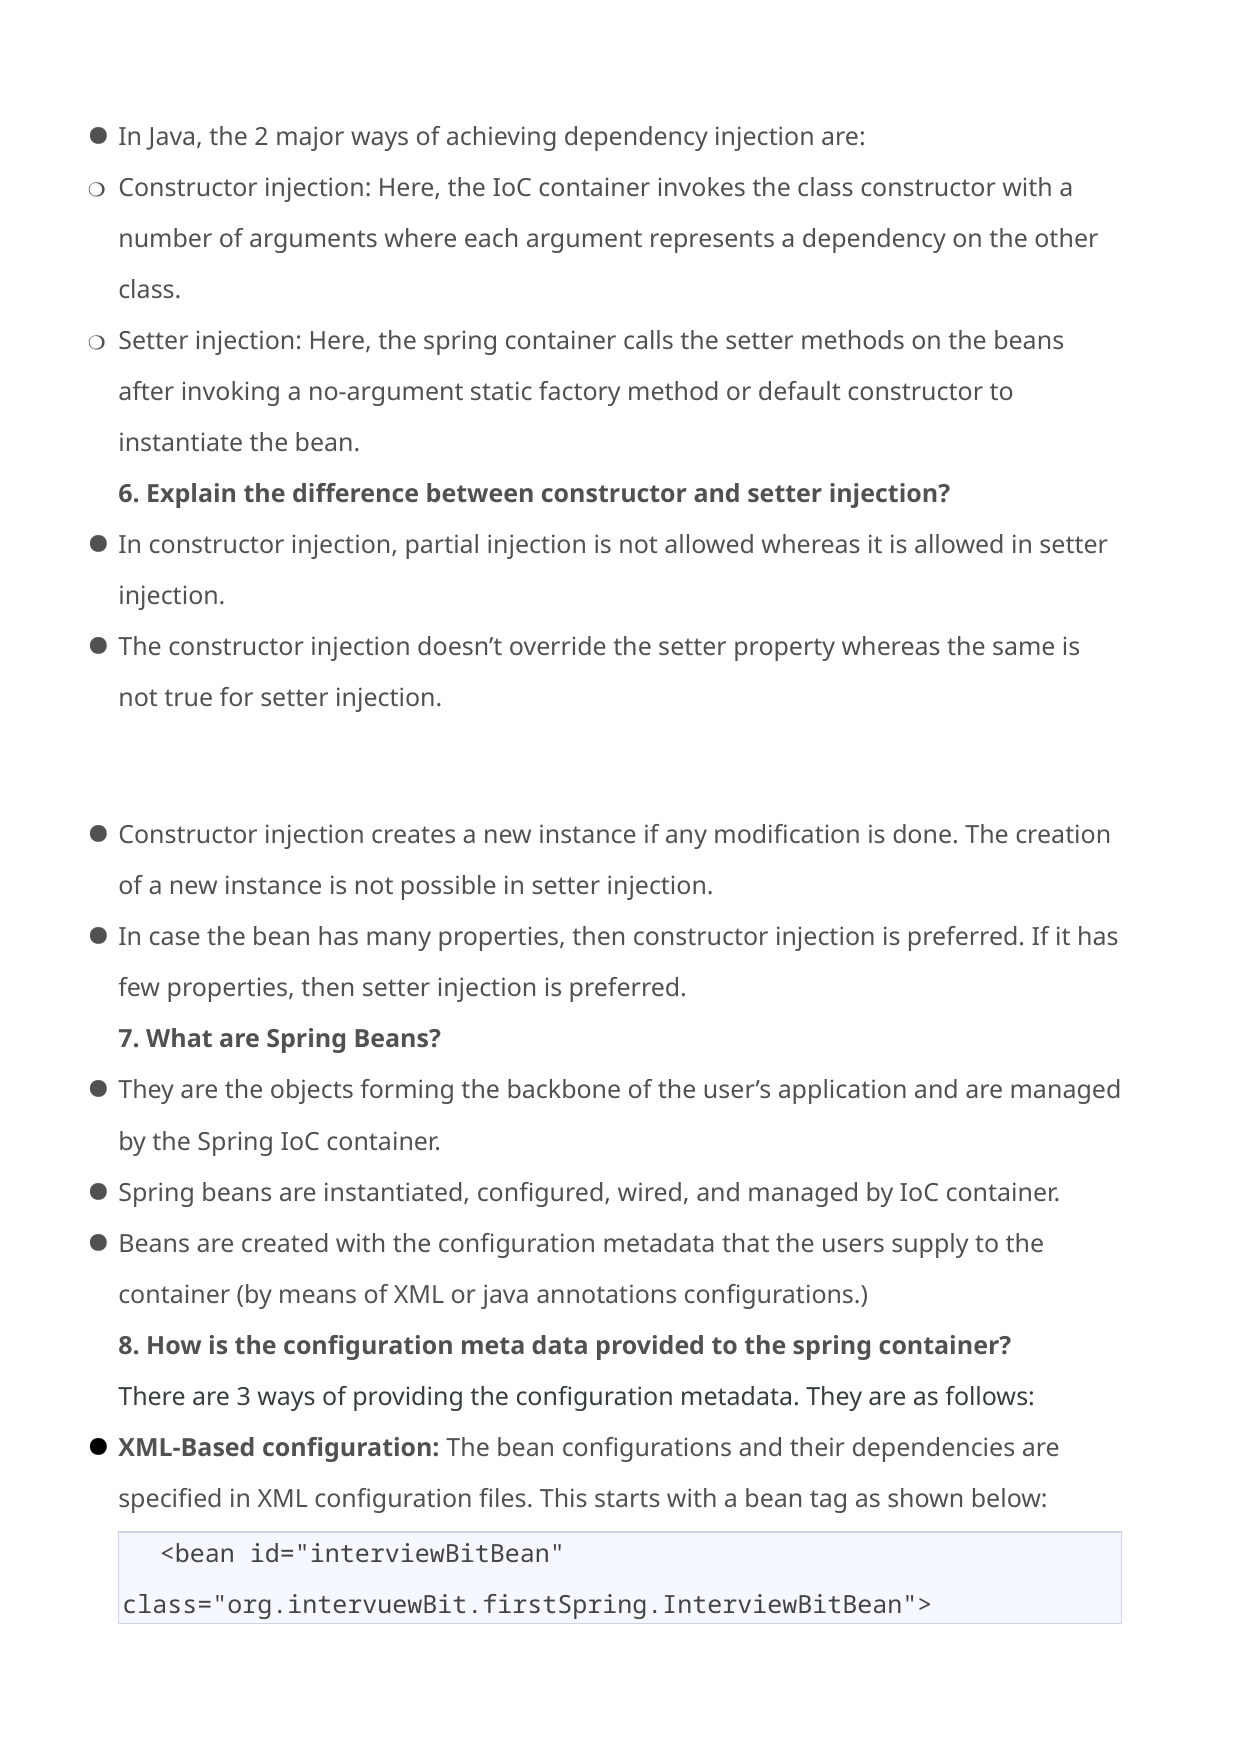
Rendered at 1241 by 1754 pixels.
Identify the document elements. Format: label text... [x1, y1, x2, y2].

list The constructor injection doesn’t override the setter property whereas the same is not true for setter injection. [118, 628, 1122, 714]
list They are the objects forming the backbone of the user’s application and are managed by the Spring IoC container. [118, 1072, 1122, 1157]
subtitle 7. What are Spring Beans? [118, 1021, 1122, 1055]
list Constructor injection: Here, the IoC container invokes the class constructor with a number of arguments where each argument represents a dependency on the other class. [118, 169, 1122, 305]
list Constructor injection creates a new instance if any modification is done. The creation of a new instance is not possible in setter injection. [118, 817, 1122, 902]
list Beans are created with the configuration metadata that the users supply to the container (by means of XML or java annotations configurations.) [118, 1225, 1122, 1310]
list In constructor injection, partial injection is not allowed whereas it is allowed in setter injection. [118, 526, 1122, 612]
subtitle 6. Explain the difference between constructor and setter injection? [118, 475, 1122, 509]
subtitle 8. How is the configuration meta data provided to the spring container? [118, 1327, 1122, 1361]
list Spring beans are instantiated, configured, wired, and managed by IoC container. [118, 1174, 1122, 1208]
list XML-Based configuration: The bean configurations and their dependencies are specified in XML configuration files. This starts with a bean tag as shown below: [118, 1429, 1122, 1514]
list In case the bean has many properties, then constructor injection is preferred. If it has few properties, then setter injection is preferred. [118, 919, 1122, 1004]
text There are 3 ways of providing the configuration metadata. They are as follows: [118, 1378, 1122, 1412]
list Setter injection: Here, the spring container calls the setter methods on the beans after invoking a no-argument static factory method or default constructor to instantiate the bean. [118, 322, 1122, 458]
text <bean id="interviewBitBean" class="org.intervuewBit.firstSpring.InterviewBitBean"> [119, 1533, 1121, 1623]
list In Java, the 2 major ways of achieving dependency injection are: [118, 118, 1122, 152]
